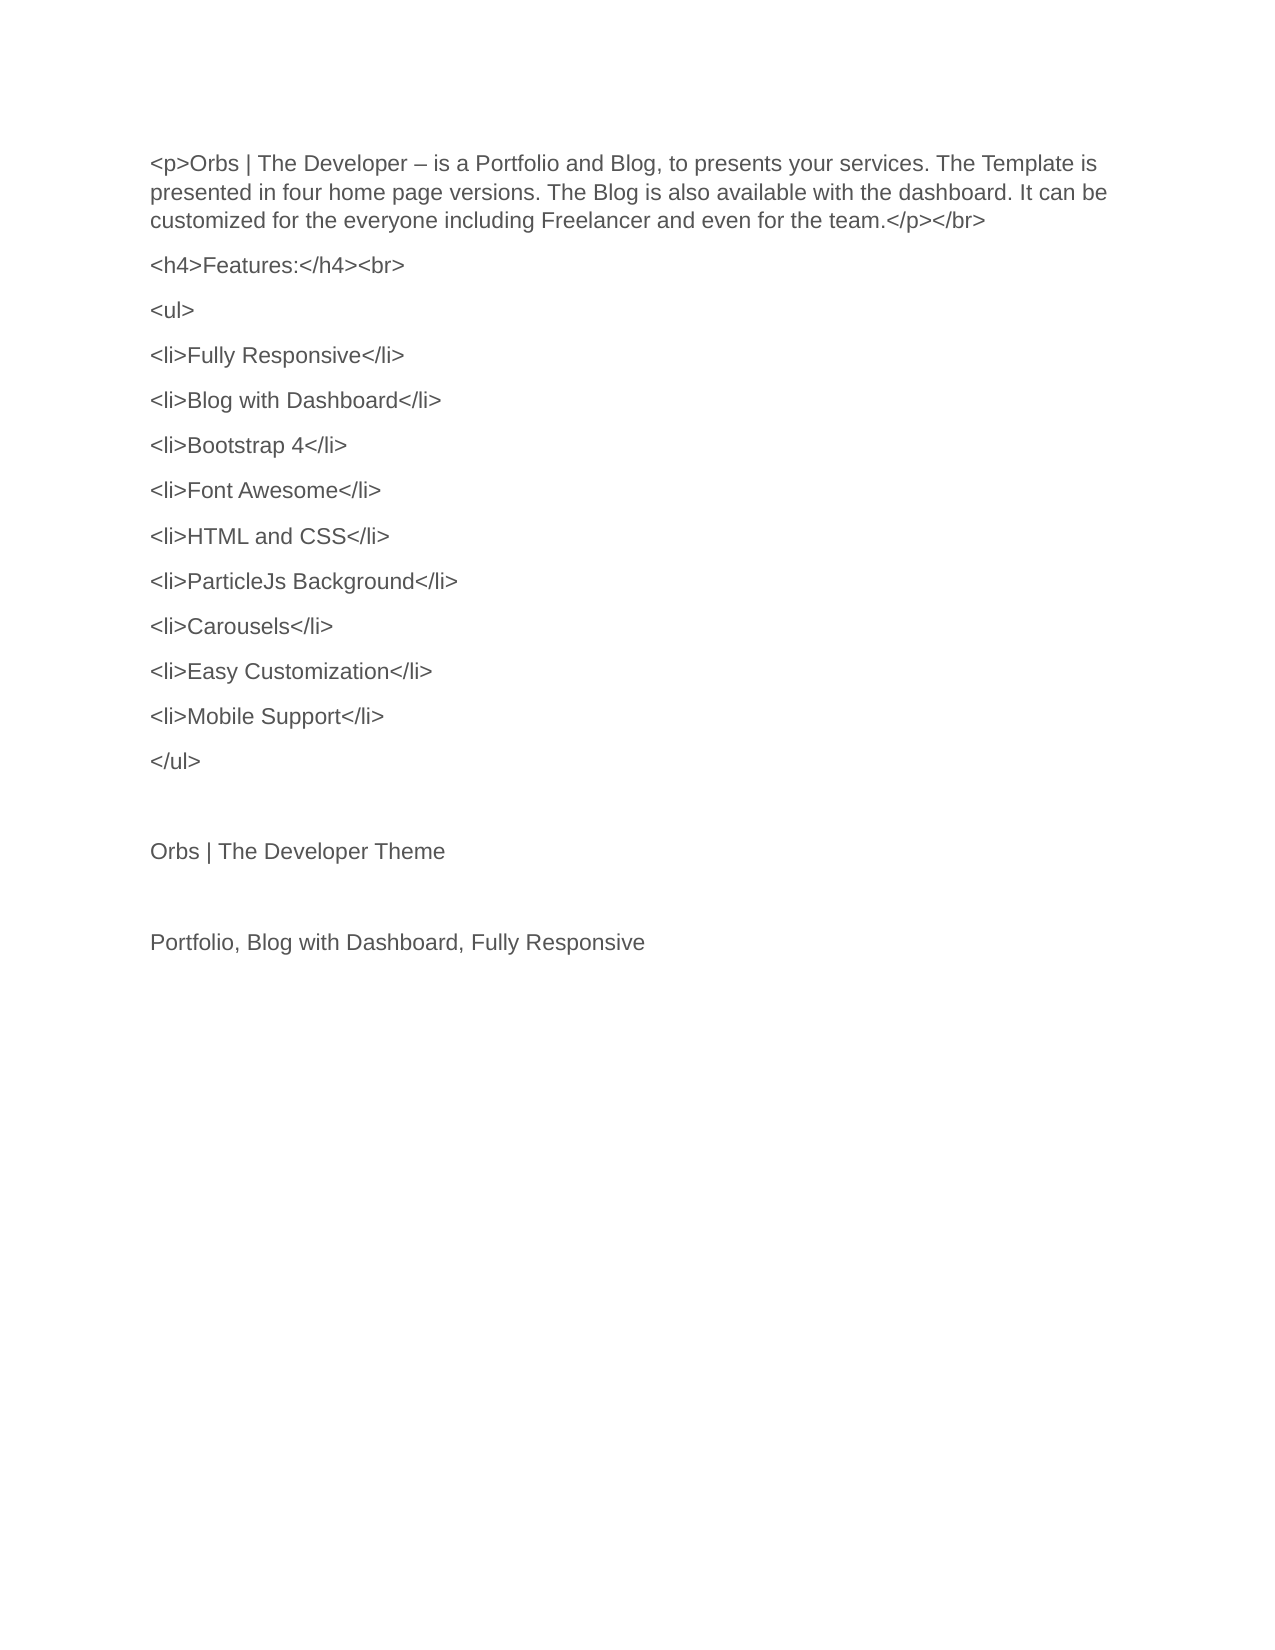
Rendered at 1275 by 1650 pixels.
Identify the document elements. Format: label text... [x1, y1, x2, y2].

text <li>Font Awesome</li> [150, 477, 1125, 504]
text <li>Bootstrap 4</li> [150, 432, 1125, 459]
text <li>ParticleJs Background</li> [150, 568, 1125, 594]
text <li>Mobile Support</li> [150, 703, 1125, 729]
text <p>Orbs | The Developer – is a Portfolio and Blog, to presents your services. The Template is presented in four home page versions. The Blog is also available with the dashboard. It can be customized for the everyone including Freelancer and even for the team.</p></br> [150, 150, 1125, 233]
text <li>Blog with Dashboard</li> [150, 387, 1125, 414]
text <ul> [150, 297, 1125, 323]
text <li>Carousels</li> [150, 613, 1125, 639]
text Portfolio, Blog with Dashboard, Fully Responsive [150, 928, 1125, 955]
text <li>Easy Customization</li> [150, 658, 1125, 684]
text Orbs | The Developer Theme [150, 838, 1125, 865]
text <li>Fully Responsive</li> [150, 342, 1125, 368]
text <h4>Features:</h4><br> [150, 252, 1125, 278]
text <li>HTML and CSS</li> [150, 523, 1125, 549]
text </ul> [150, 748, 1125, 774]
